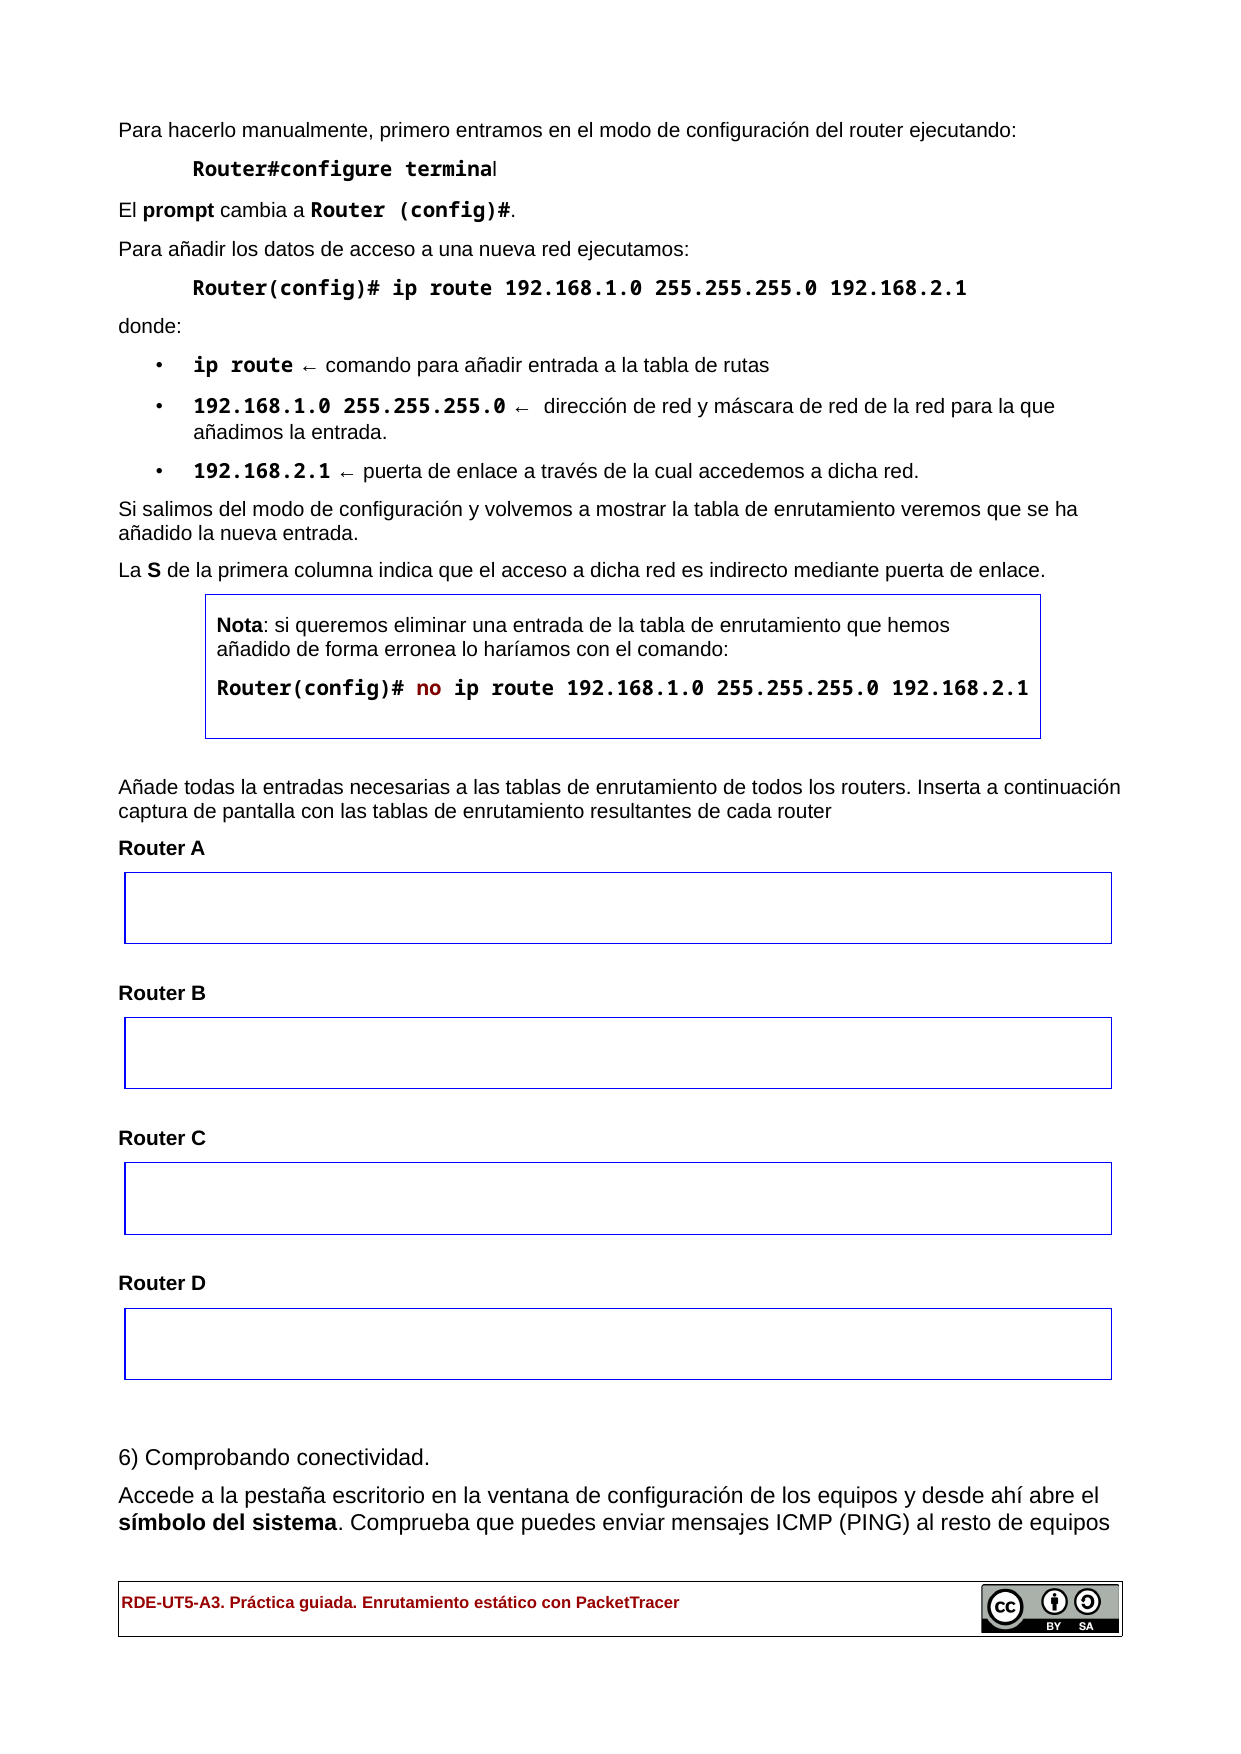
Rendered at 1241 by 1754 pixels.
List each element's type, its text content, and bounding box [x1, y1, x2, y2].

table_header [126, 1163, 1111, 1233]
table_header [126, 1309, 1111, 1378]
text Router#configure terminal [192, 154, 1122, 183]
table_header Nota: si queremos eliminar una entrada de la tabla de enrutamiento que hemos añadido de forma erronea lo haríamos con el comando: Router(config)# no ip route 192.168.1.0 255.255.255.0 192.168.2.1 [206, 595, 1040, 738]
text Accede a la pestaña escritorio en la ventana de configuración de los equipos y desde ahí abre el símbolo del sistema. Comprueba que puedes enviar mensajes ICMP (PING) al resto de equipos [118, 1482, 1122, 1535]
text Router D [118, 1271, 1122, 1295]
text Router A [118, 836, 1122, 859]
text El prompt cambia a Router (config)#. [118, 196, 1122, 224]
list 192.168.2.1 ← puerta de enlace a través de la cual accedemos a dicha red. [156, 456, 1122, 484]
subtitle 6) Comprobando conectividad. [118, 1443, 1122, 1470]
list 192.168.1.0 255.255.255.0 ← dirección de red y máscara de red de la red para la que añadimos la entrada. [156, 391, 1122, 444]
picture [981, 1584, 1119, 1633]
text Para añadir los datos de acceso a una nueva red ejecutamos: [118, 236, 1122, 260]
text Router C [118, 1126, 1122, 1150]
text Router(config)# ip route 192.168.1.0 255.255.255.0 192.168.2.1 [192, 273, 1122, 301]
text La S de la primera columna indica que el acceso a dicha red es indirecto mediante puerta de enlace. [118, 557, 1122, 581]
text donde: [118, 314, 1122, 338]
table_header [126, 1018, 1111, 1088]
table_header [126, 873, 1111, 943]
text Añade todas la entradas necesarias a las tablas de enrutamiento de todos los routers. Inserta a continuación captura de pantalla con las tablas de enrutamiento resultantes de cada router [118, 775, 1122, 823]
list ip route ← comando para añadir entrada a la tabla de rutas [156, 350, 1122, 379]
text Para hacerlo manualmente, primero entramos en el modo de configuración del router ejecutando: [118, 118, 1122, 142]
text Si salimos del modo de configuración y volvemos a mostrar la tabla de enrutamiento veremos que se ha añadido la nueva entrada. [118, 497, 1122, 545]
text Router B [118, 981, 1122, 1005]
